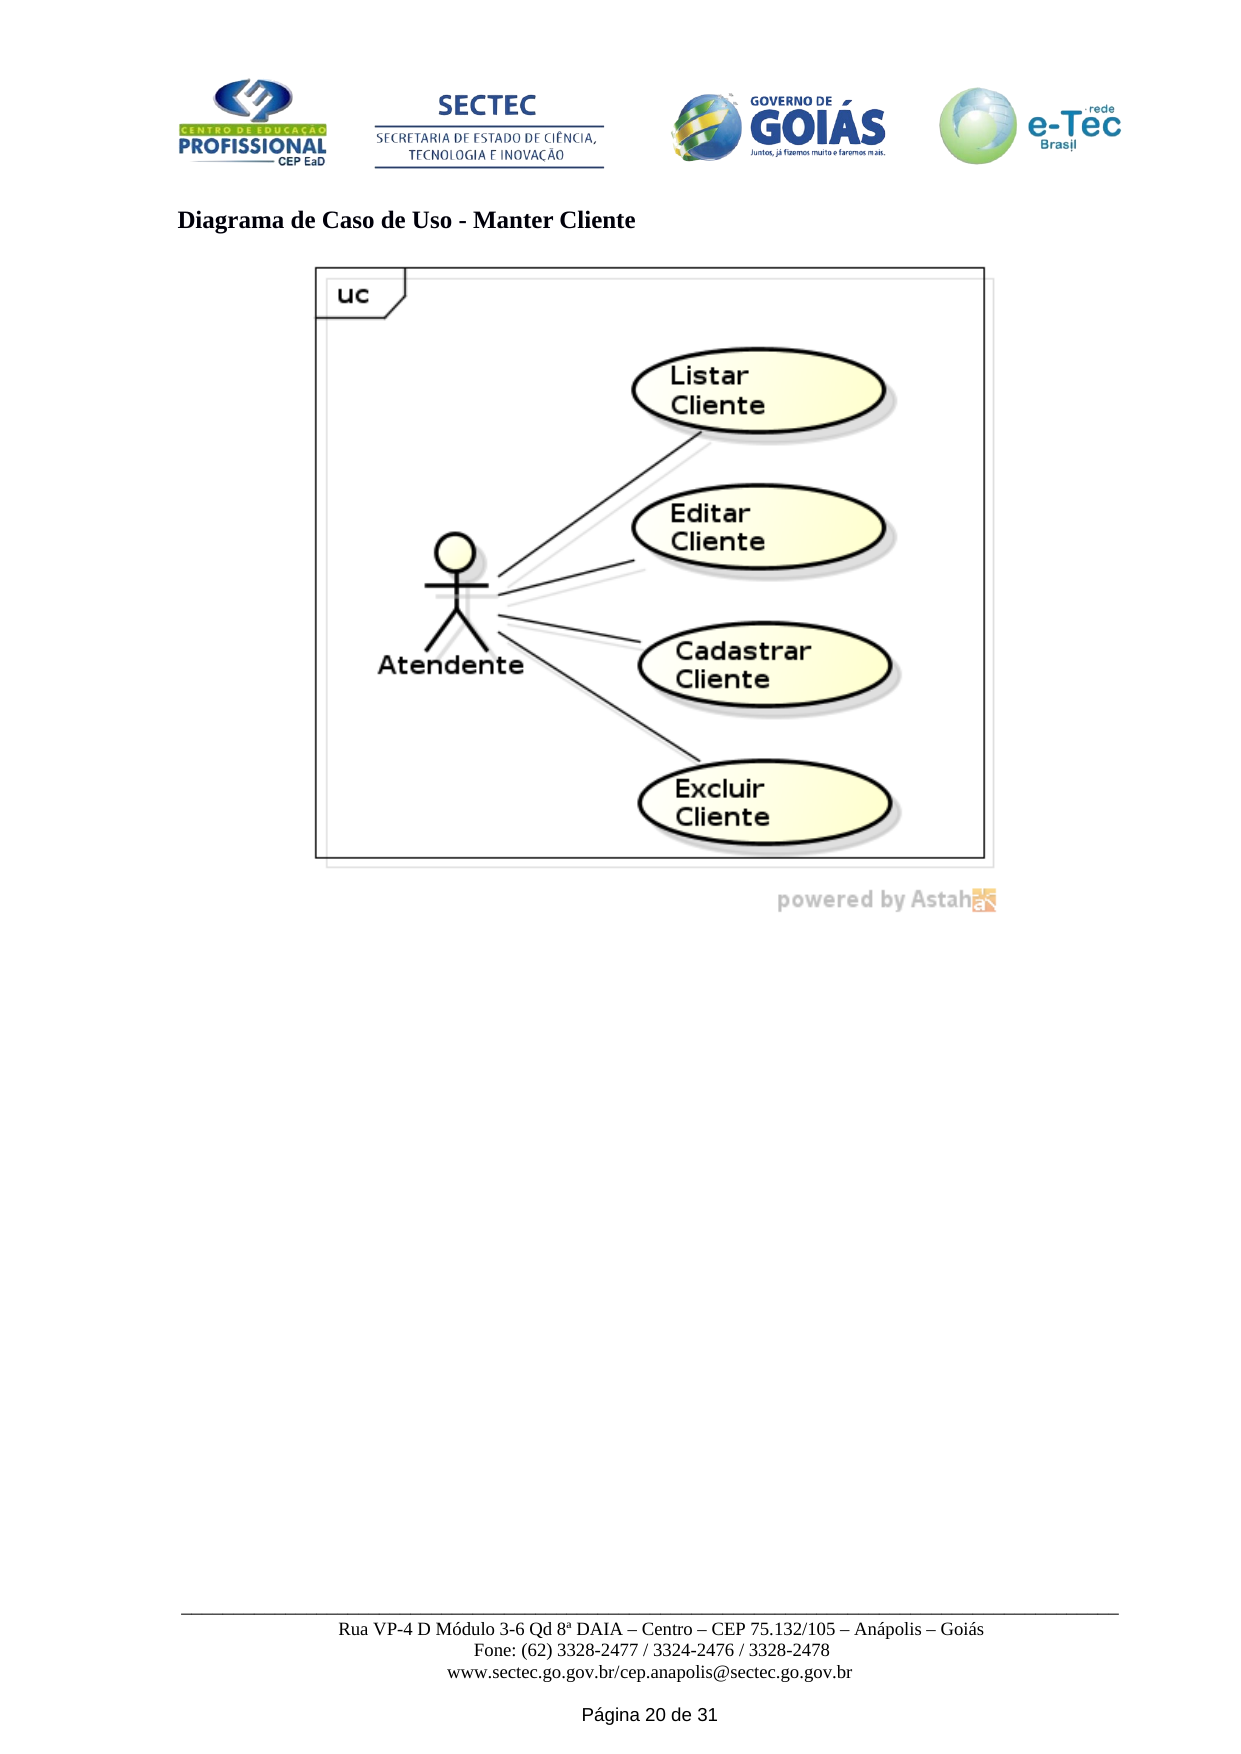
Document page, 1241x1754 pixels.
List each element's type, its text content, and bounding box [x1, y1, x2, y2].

picture [295, 248, 1004, 920]
picture [177, 75, 1123, 176]
text Diagrama de Caso de Uso - Manter Cliente [177, 205, 1122, 234]
